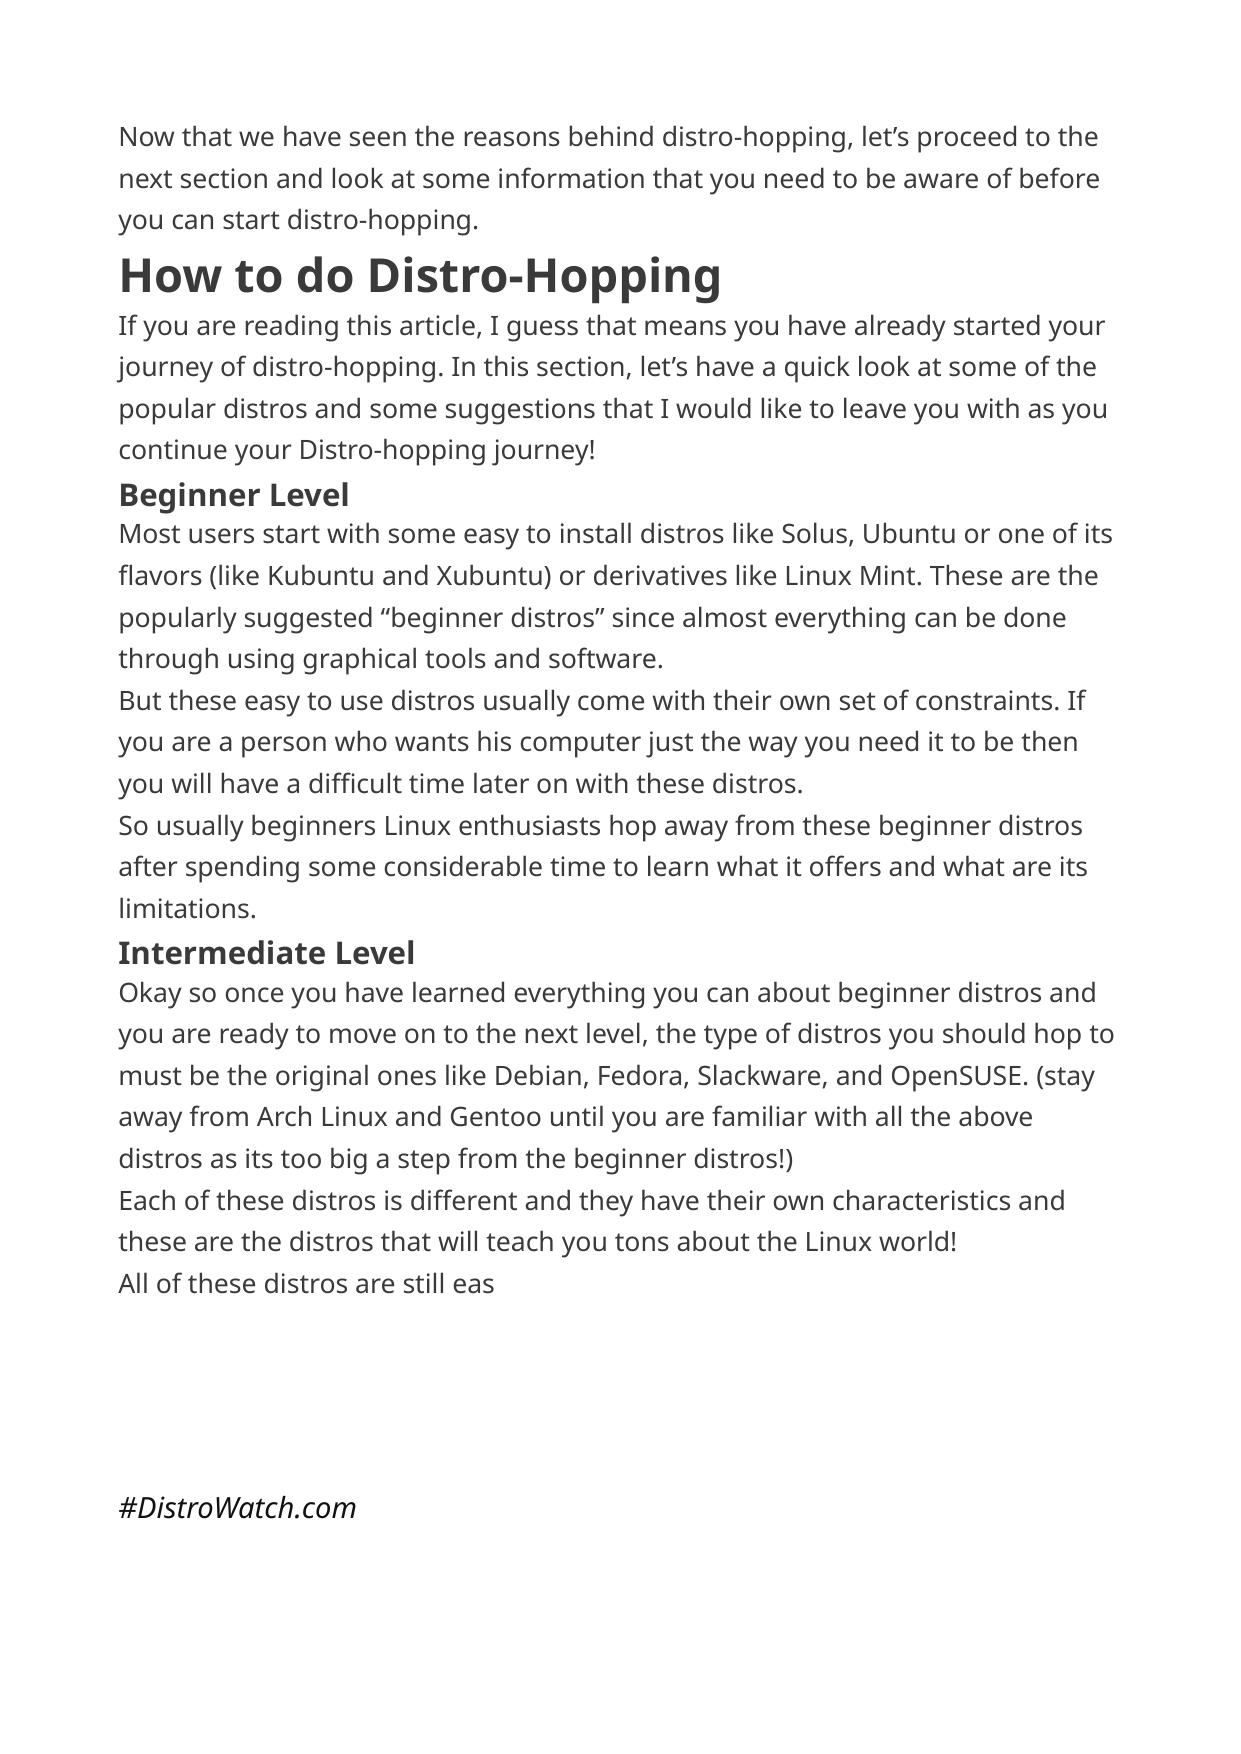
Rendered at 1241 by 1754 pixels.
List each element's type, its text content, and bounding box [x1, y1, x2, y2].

text Now that we have seen the reasons behind distro-hopping, let’s proceed to the next section and look at some information that you need to be aware of before you can start distro-hopping. [118, 118, 1122, 237]
text All of these distros are still eas [118, 1265, 1122, 1301]
text If you are reading this article, I guess that means you have already started your journey of distro-hopping. In this section, let’s have a quick look at some of the popular distros and some suggestions that I would like to leave you with as you continue your Distro-hopping journey! [118, 307, 1122, 467]
text Each of these distros is different and they have their own characteristics and these are the distros that will teach you tons about the Linux world! [118, 1182, 1122, 1259]
subtitle How to do Distro-Hopping [118, 243, 1122, 307]
text But these easy to use distros usually come with their own set of constraints. If you are a person who wants his computer just the way you need it to be then you will have a difficult time later on with these distros. [118, 682, 1122, 801]
subtitle Intermediate Level [118, 931, 1122, 974]
text #DistroWatch.com [118, 1487, 1122, 1527]
text Okay so once you have learned everything you can about beginner distros and you are ready to move on to the next level, the type of distros you should hop to must be the original ones like Debian, Fedora, Slackware, and OpenSUSE. (stay away from Arch Linux and Gentoo until you are familiar with all the above distros as its too big a step from the beginner distros!) [118, 974, 1122, 1176]
text So usually beginners Linux enthusiasts hop away from these beginner distros after spending some considerable time to learn what it offers and what are its limitations. [118, 806, 1122, 926]
text Most users start with some easy to install distros like Solus, Ubuntu or one of its flavors (like Kubuntu and Xubuntu) or derivatives like Linux Mint. These are the popularly suggested “beginner distros” since almost everything can be done through using graphical tools and software. [118, 516, 1122, 676]
subtitle Beginner Level [118, 473, 1122, 516]
